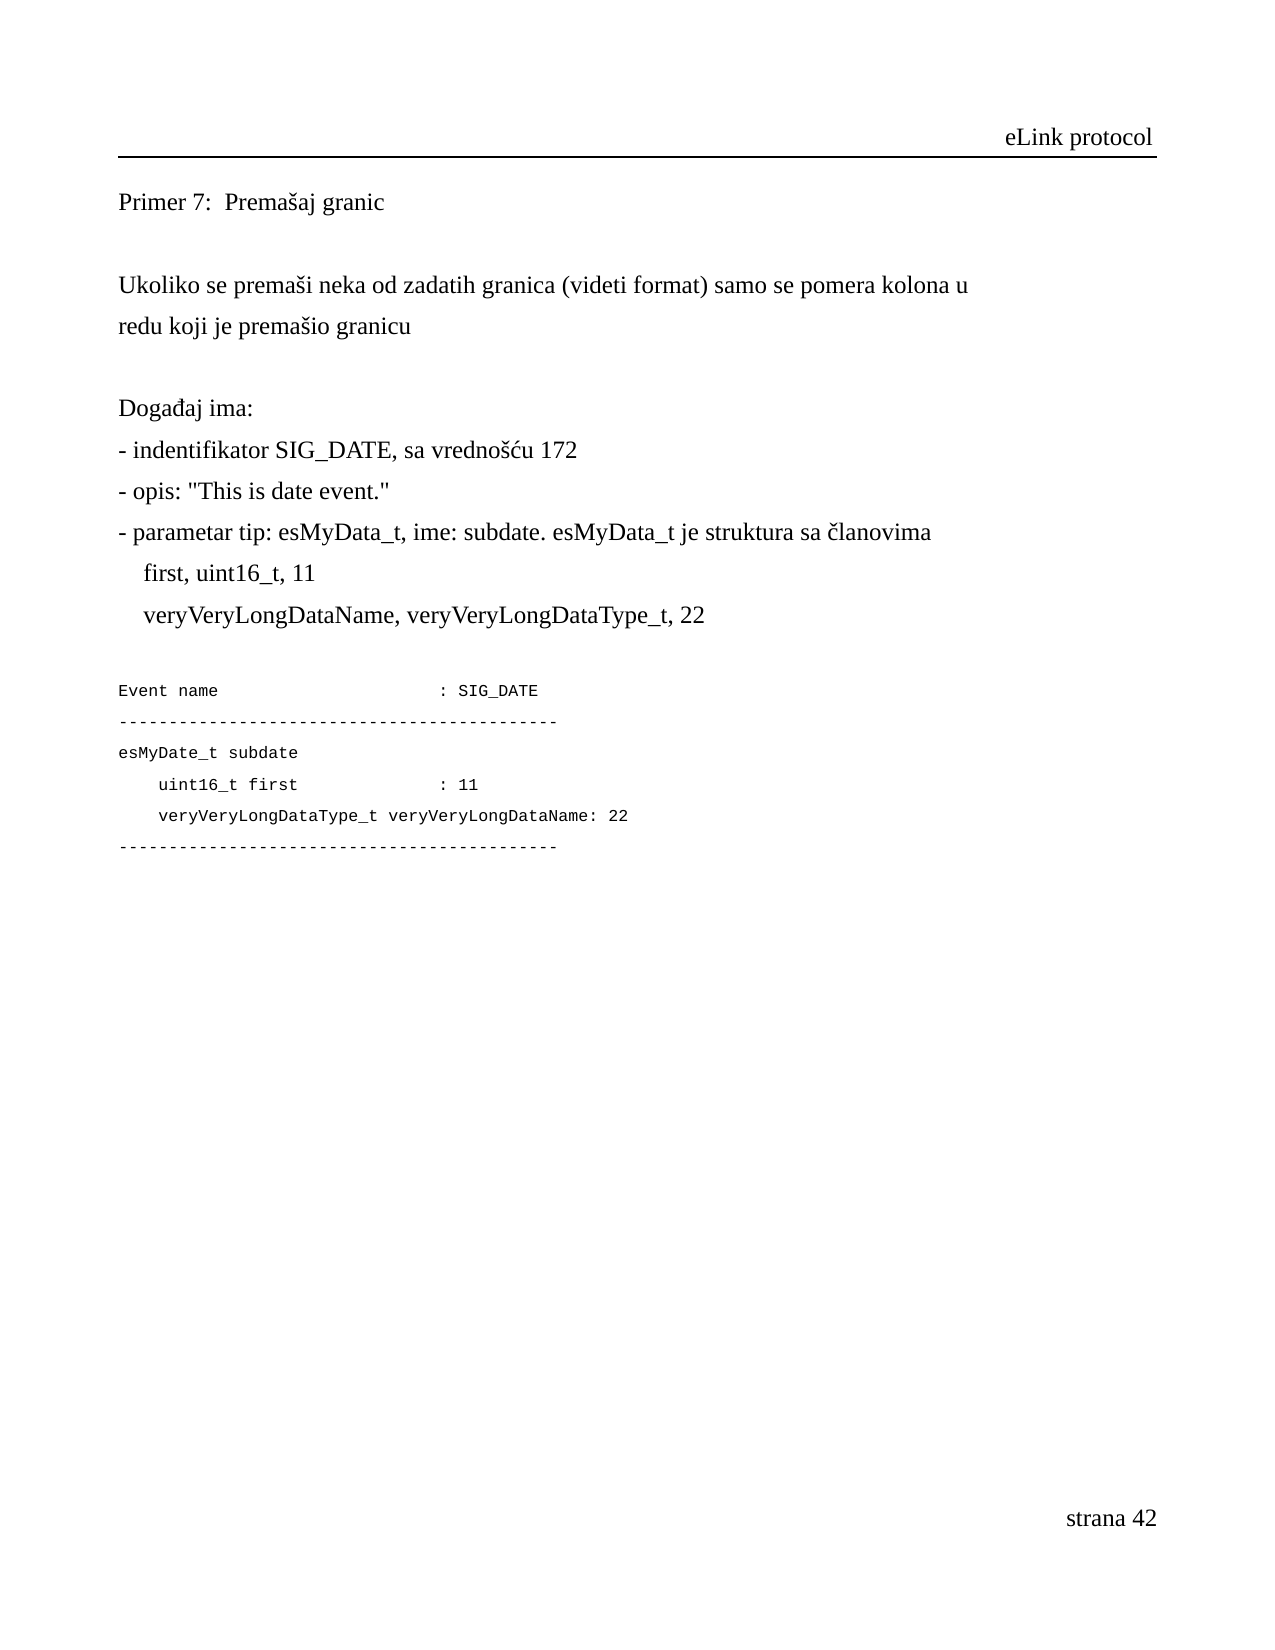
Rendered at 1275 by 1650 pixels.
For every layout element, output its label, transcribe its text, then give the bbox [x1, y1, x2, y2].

text Primer 7: Premašaj granic [118, 187, 1157, 216]
text Događaj ima: [118, 393, 1157, 422]
text - parametar tip: esMyData_t, ime: subdate. esMyData_t je struktura sa članovima [118, 517, 1157, 546]
text -------------------------------------------- [118, 713, 1157, 732]
text first, uint16_t, 11 [118, 558, 1157, 587]
text redu koji je premašio granicu [118, 311, 1157, 340]
text esMyDate_t subdate [118, 745, 1157, 764]
text Event name : SIG_DATE [118, 682, 1157, 701]
text - opis: "This is date event." [118, 476, 1157, 505]
text Ukoliko se premaši neka od zadatih granica (videti format) samo se pomera kolona u [118, 270, 1157, 298]
text uint16_t first : 11 [118, 776, 1157, 795]
text veryVeryLongDataType_t veryVeryLongDataName: 22 [118, 808, 1157, 826]
text veryVeryLongDataName, veryVeryLongDataType_t, 22 [118, 600, 1157, 628]
text -------------------------------------------- [118, 839, 1157, 858]
text - indentifikator SIG_DATE, sa vrednošću 172 [118, 435, 1157, 463]
